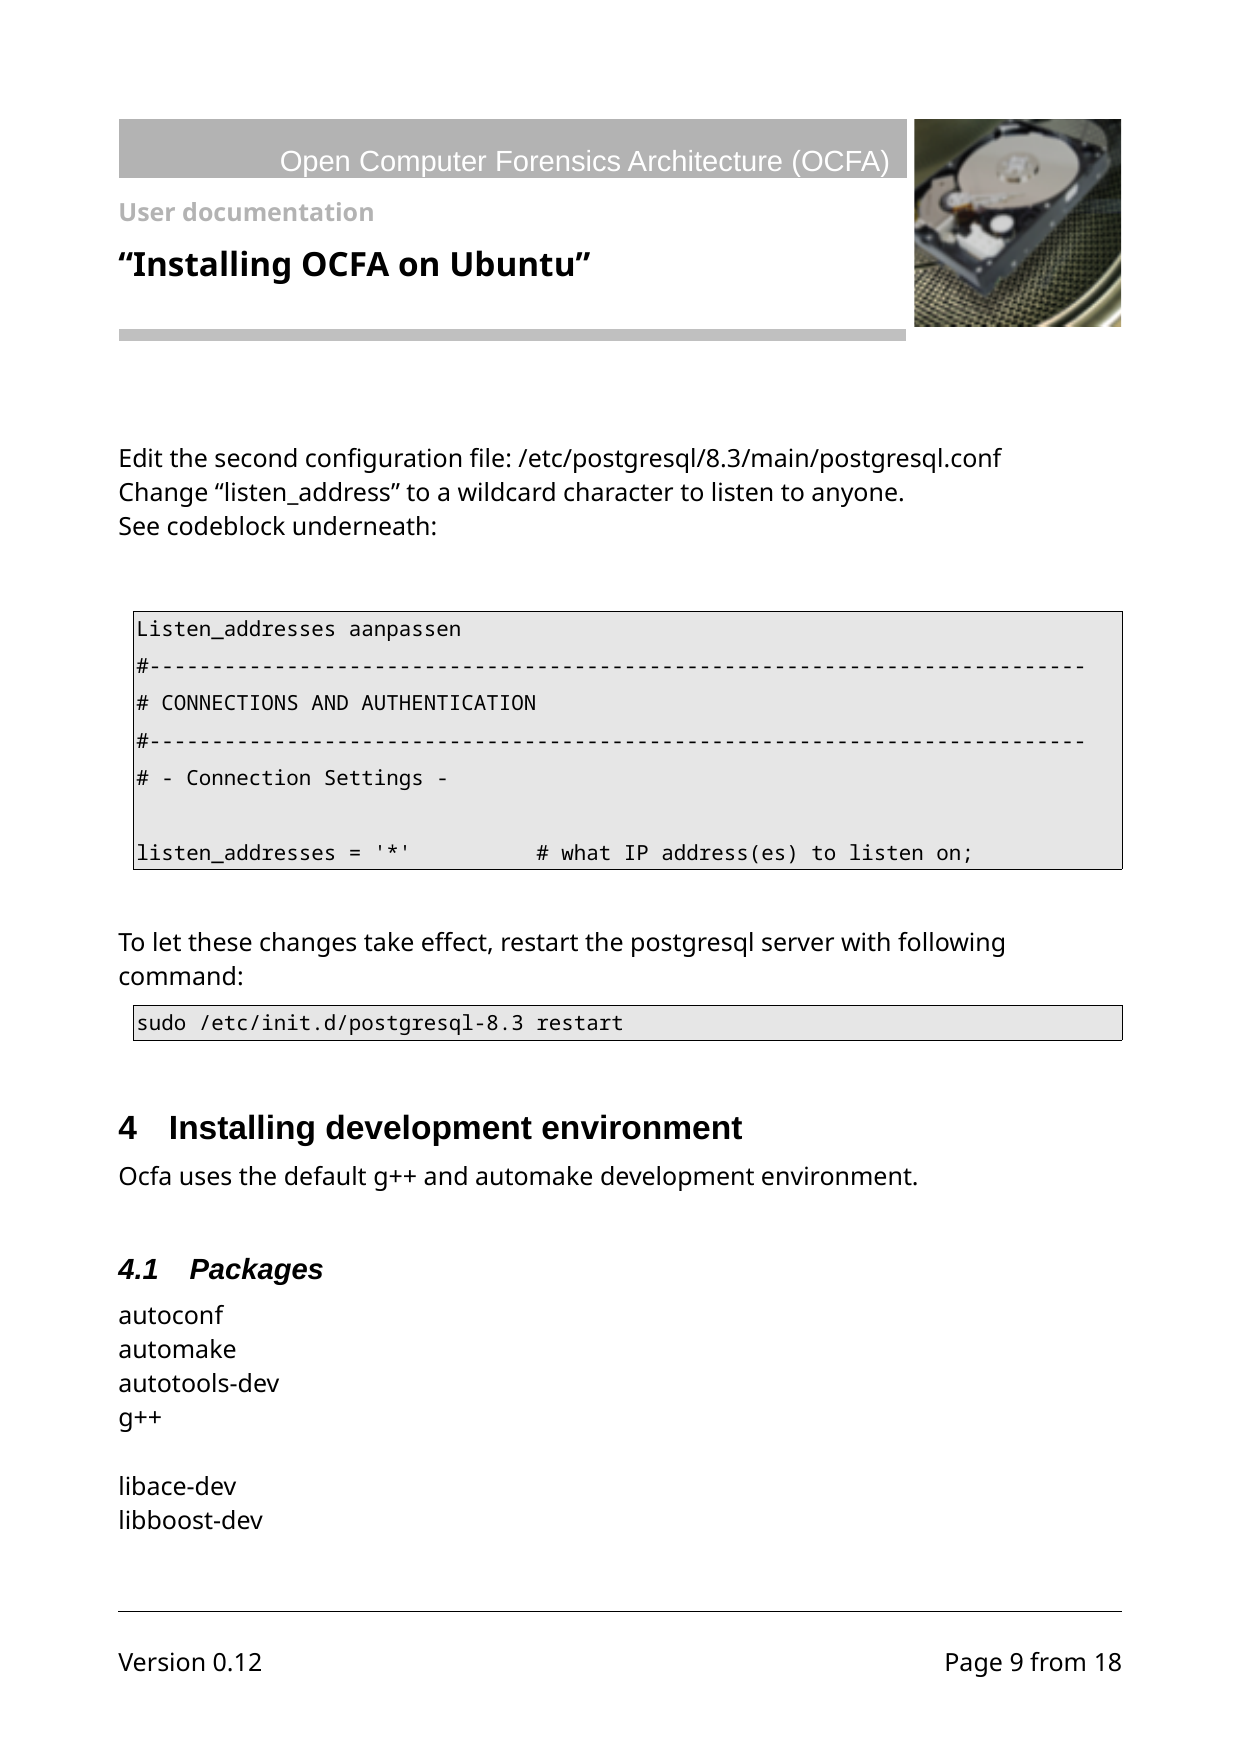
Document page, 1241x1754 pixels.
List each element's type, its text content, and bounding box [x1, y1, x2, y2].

text listen_addresses = '*' # what IP address(es) to listen on; [134, 835, 1122, 869]
text libace-dev [118, 1468, 1122, 1502]
text Change “listen_address” to a wildcard character to listen to anyone. [118, 475, 1122, 509]
text g++ [118, 1400, 1122, 1434]
text autotools-dev [118, 1366, 1122, 1400]
text libboost-dev [118, 1502, 1122, 1536]
text To let these changes take effect, restart the postgresql server with following command: [118, 924, 1122, 993]
subtitle Installing development environment [118, 1108, 1122, 1146]
text Ocfa uses the default g++ and automake development environment. [118, 1159, 1122, 1193]
text Listen_addresses aanpassen [134, 612, 1122, 642]
text autoconf [118, 1298, 1122, 1332]
text Edit the second configuration file: /etc/postgresql/8.3/main/postgresql.conf [118, 441, 1122, 475]
text sudo /etc/init.d/postgresql-8.3 restart [134, 1006, 1122, 1040]
text # CONNECTIONS AND AUTHENTICATION [134, 686, 1122, 717]
text #--------------------------------------------------------------------------- [134, 723, 1122, 754]
subtitle Packages [118, 1252, 1122, 1285]
text # - Connection Settings - [134, 760, 1122, 792]
text #--------------------------------------------------------------------------- [134, 648, 1122, 680]
picture [914, 119, 1122, 327]
text automake [118, 1332, 1122, 1366]
text See codeblock underneath: [118, 509, 1122, 543]
